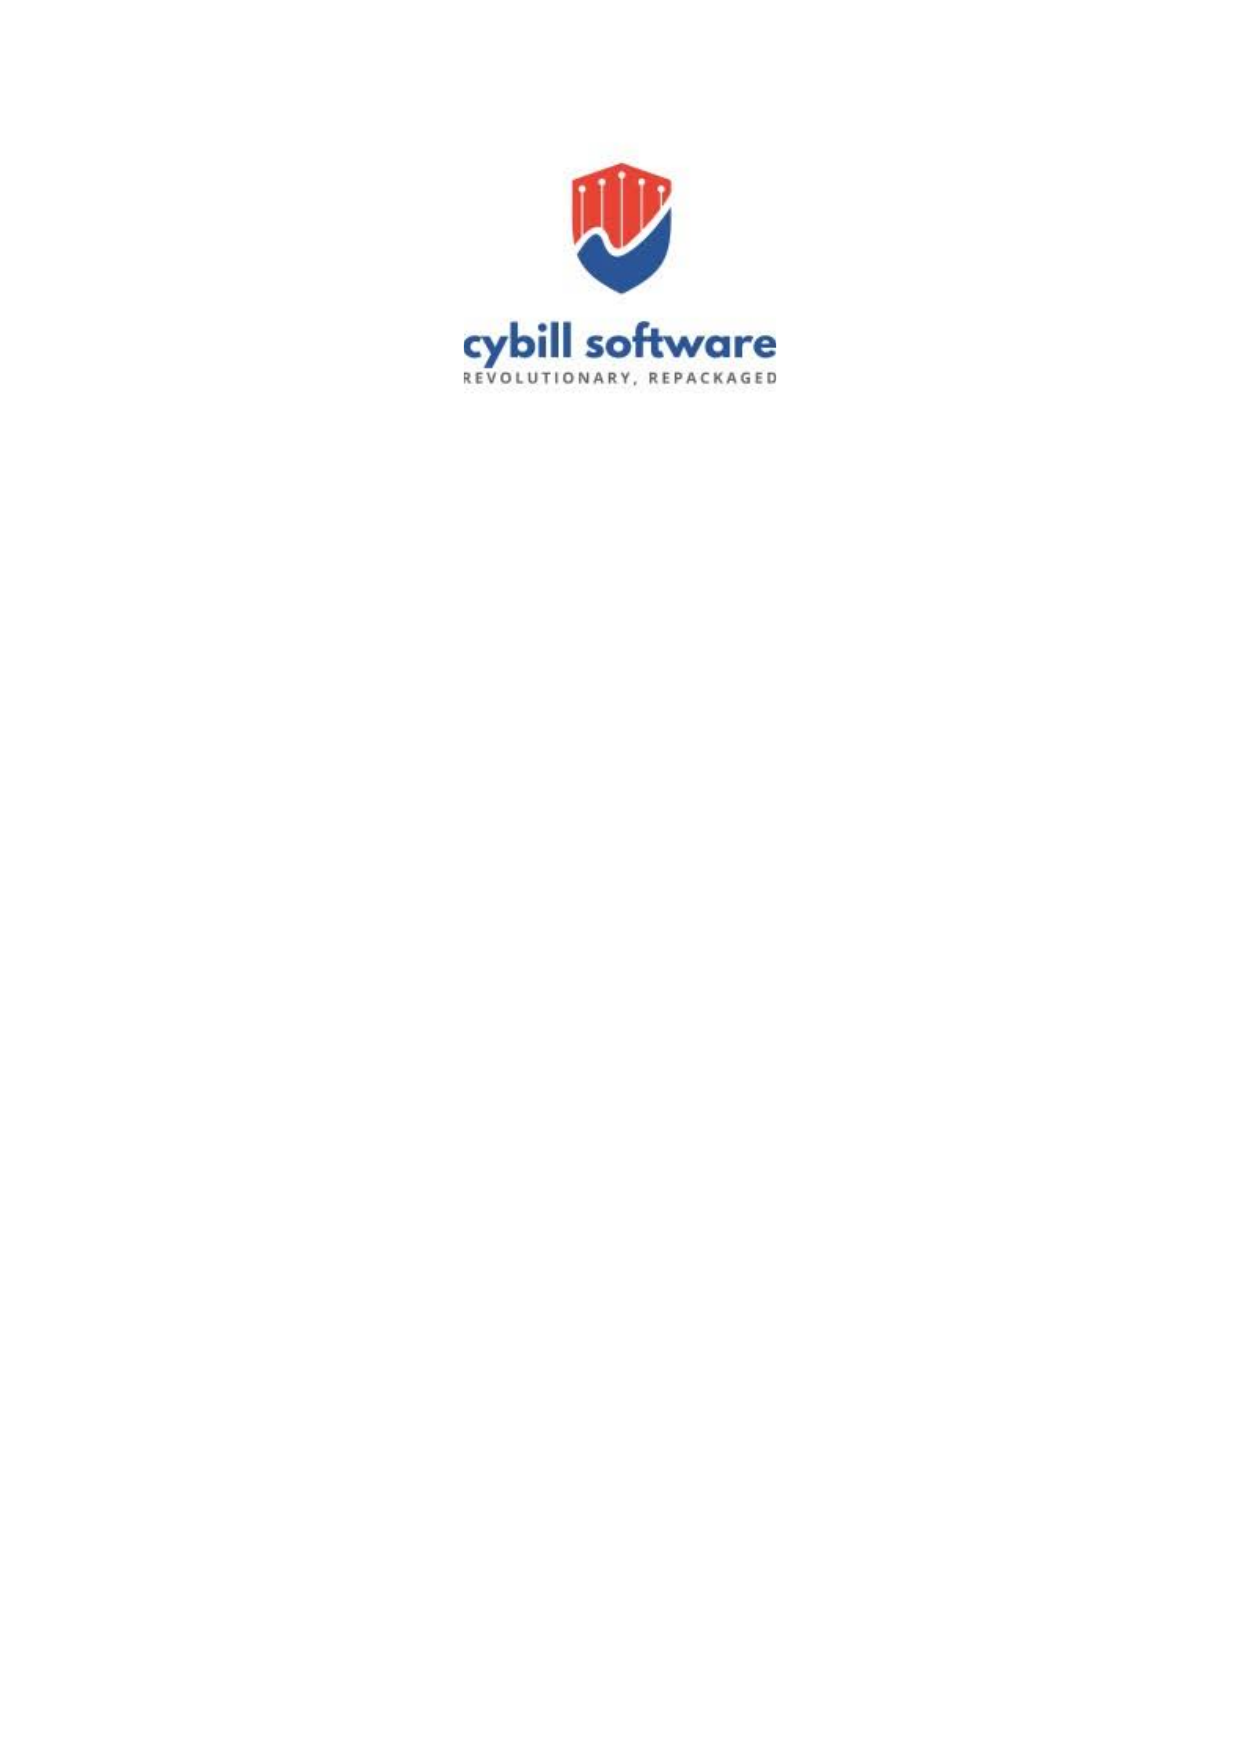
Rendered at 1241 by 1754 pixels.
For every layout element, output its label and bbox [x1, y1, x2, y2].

picture [463, 118, 777, 431]
